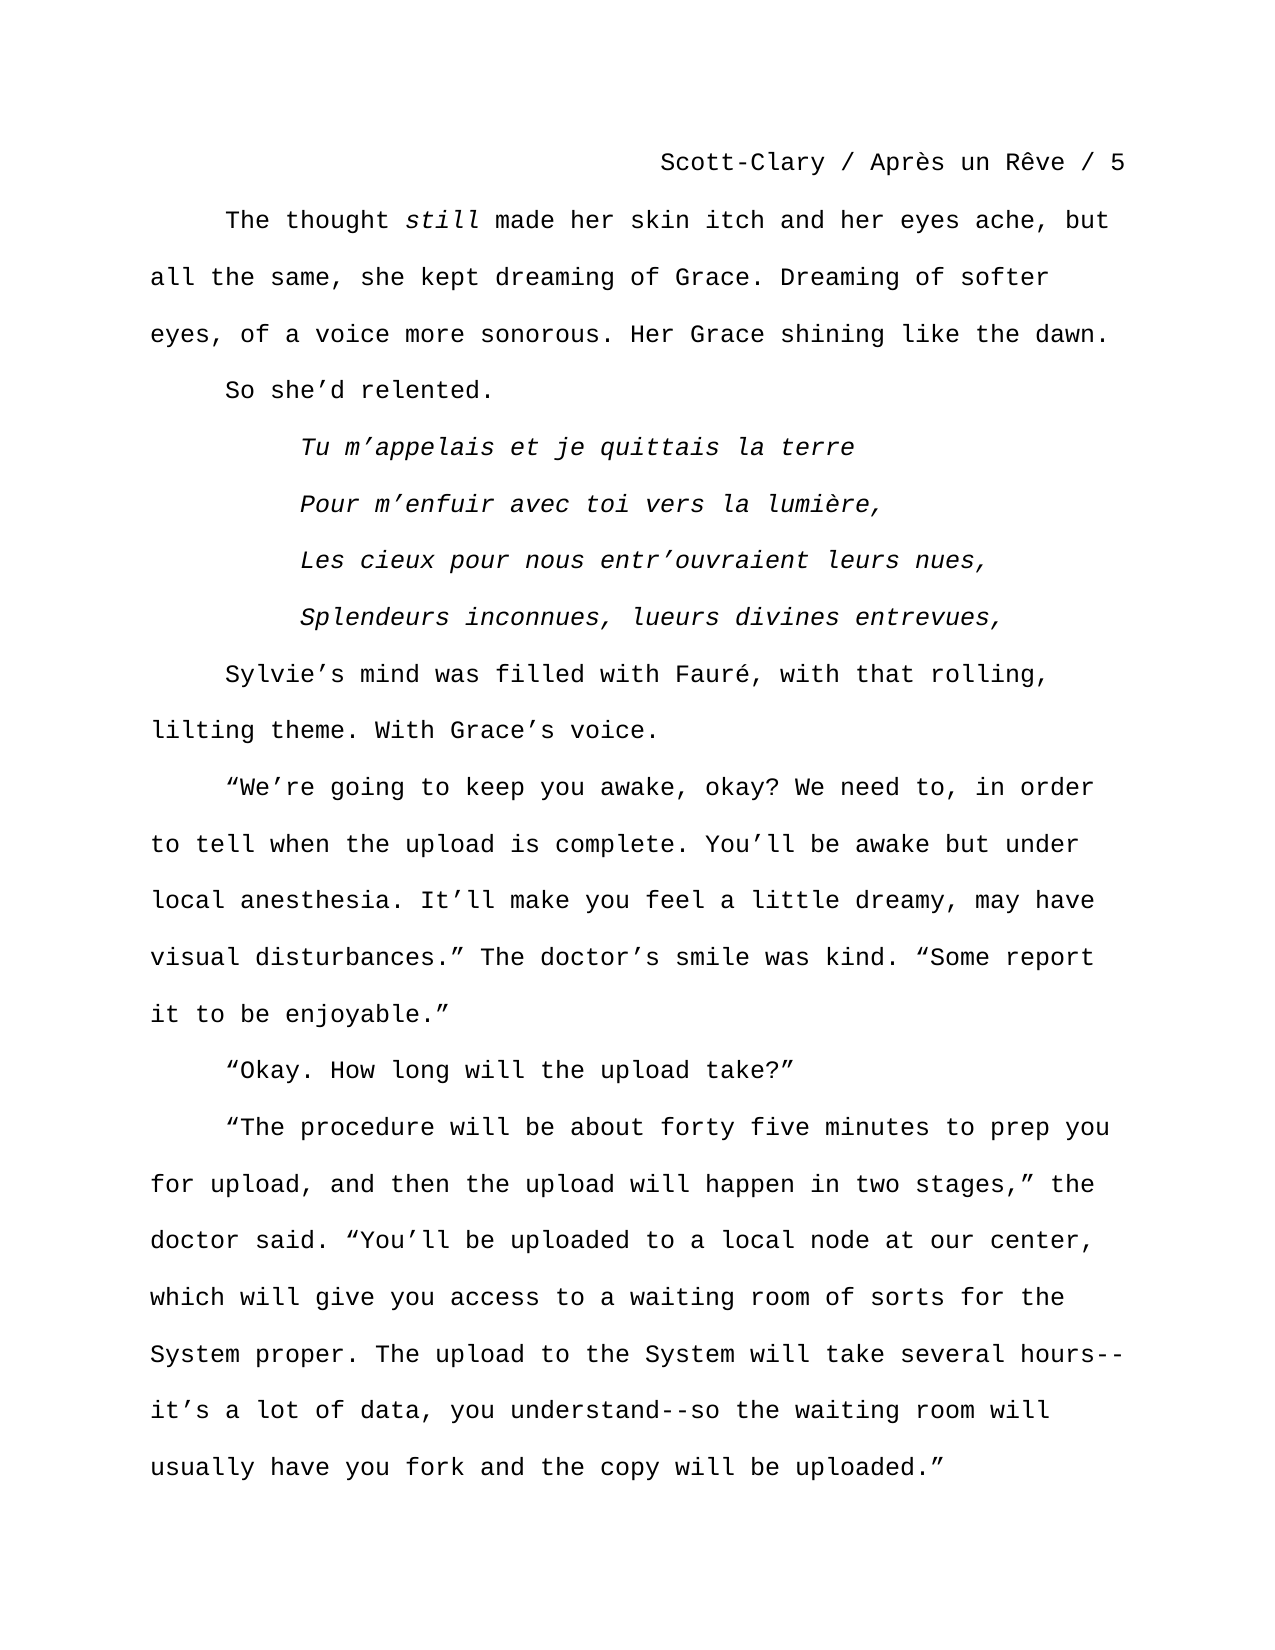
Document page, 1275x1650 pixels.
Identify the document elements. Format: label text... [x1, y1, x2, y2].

text So she’d relented. [150, 378, 1125, 406]
text “The procedure will be about forty five minutes to prep you for upload, and then the upload will happen in two stages,” the doctor said. “You’ll be uploaded to a local node at our center, which will give you access to a waiting room of sorts for the System proper. The upload to the System will take several hours--it’s a lot of data, you understand--so the waiting room will usually have you fork and the copy will be uploaded.” [150, 1114, 1125, 1483]
text The thought still made her skin itch and her eyes ache, but all the same, she kept dreaming of Grace. Dreaming of softer eyes, of a voice more sonorous. Her Grace shining like the dawn. [150, 208, 1125, 349]
text Sylvie’s mind was filled with Fauré, with that rolling, lilting theme. With Grace’s voice. [150, 661, 1125, 746]
text “Okay. How long will the upload take?” [150, 1058, 1125, 1086]
text “We’re going to keep you awake, okay? We need to, in order to tell when the upload is complete. You’ll be awake but under local anesthesia. It’ll make you feel a little dreamy, may have visual disturbances.” The doctor’s smile was kind. “Some report it to be enjoyable.” [150, 774, 1125, 1029]
text Tu m’appelais et je quittais la terre Pour m’enfuir avec toi vers la lumière, Les cieux pour nous entr’ouvraient leurs nues, Splendeurs inconnues, lueurs divines entrevues, [300, 434, 1125, 633]
